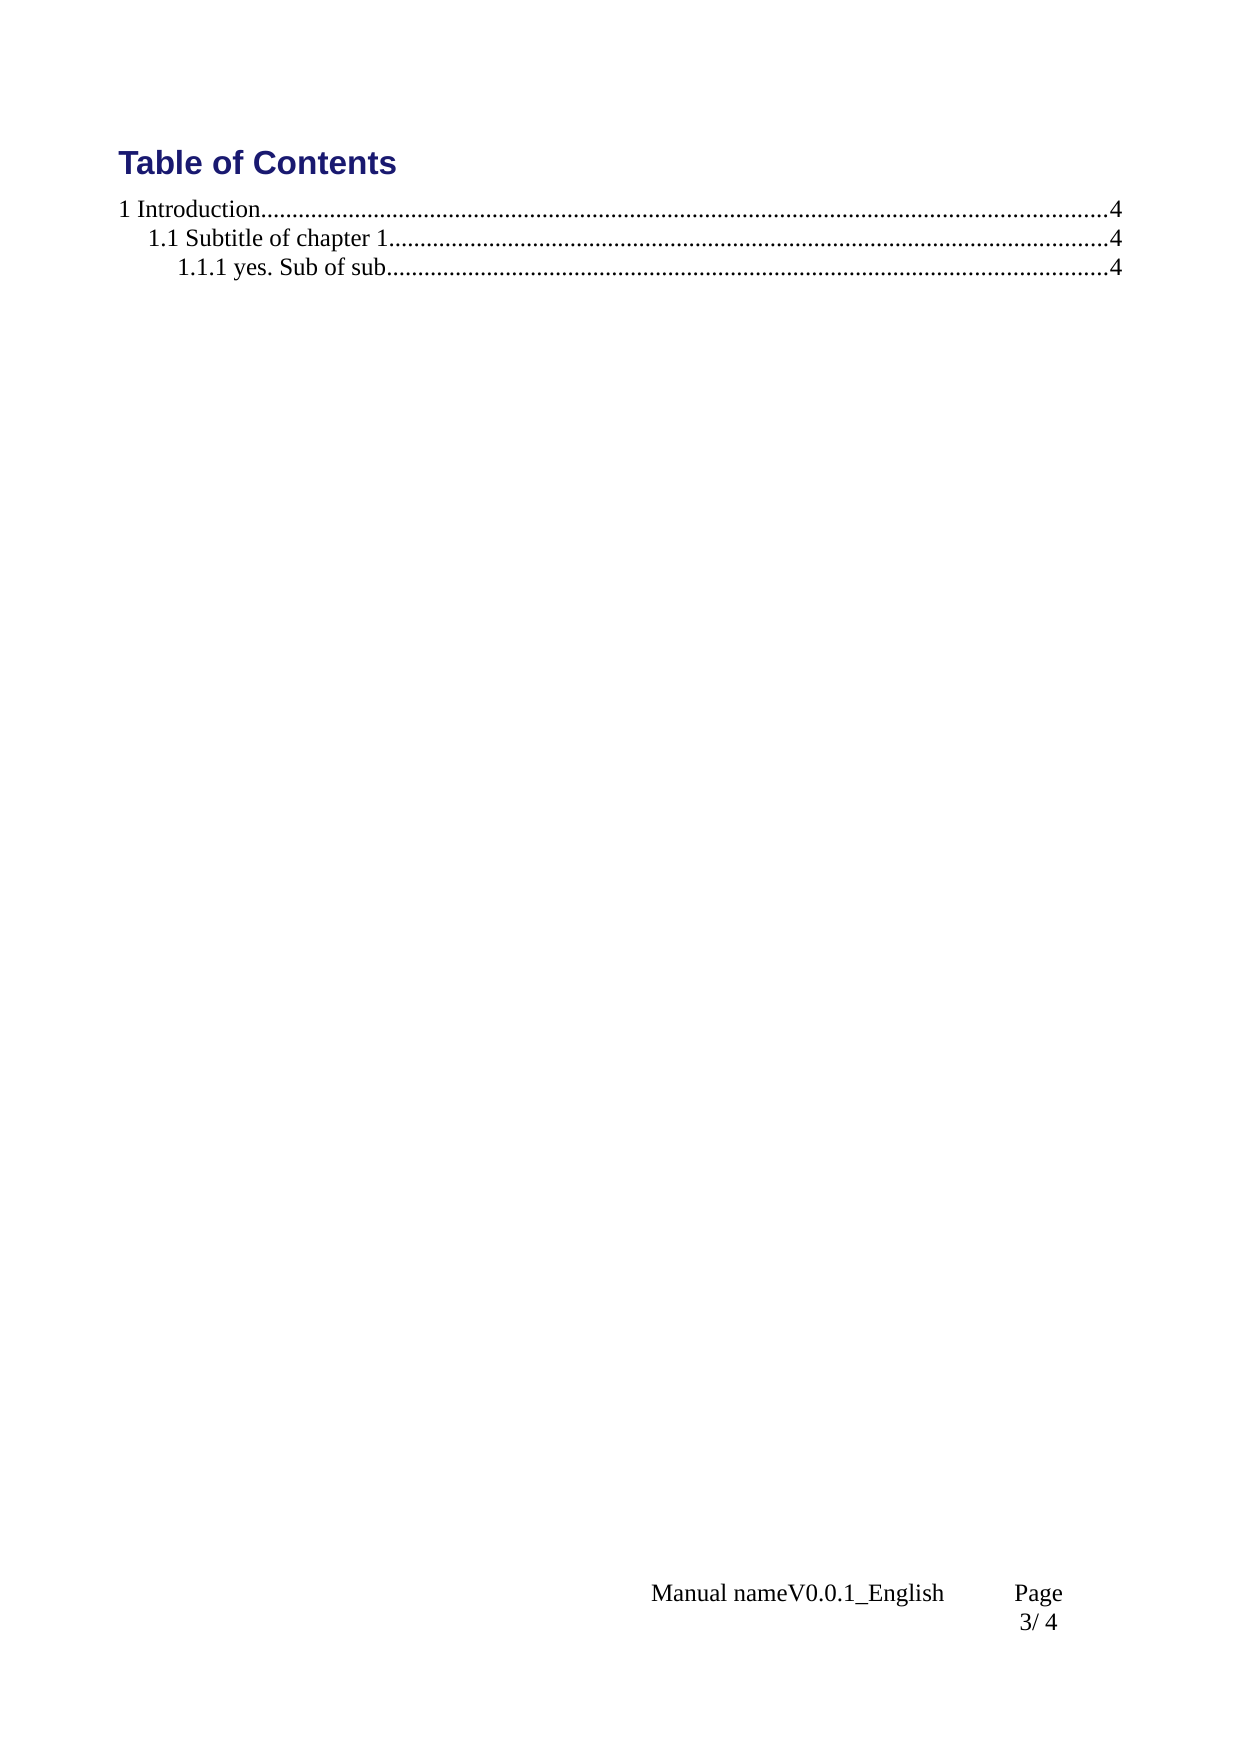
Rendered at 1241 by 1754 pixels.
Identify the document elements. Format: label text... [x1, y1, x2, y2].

text 1.1.1 yes. Sub of sub 4 [177, 252, 1122, 280]
text 1 Introduction 4 [118, 194, 1122, 223]
text 1.1 Subtitle of chapter 1 4 [148, 223, 1122, 252]
subtitle Table of Contents [118, 143, 1122, 182]
